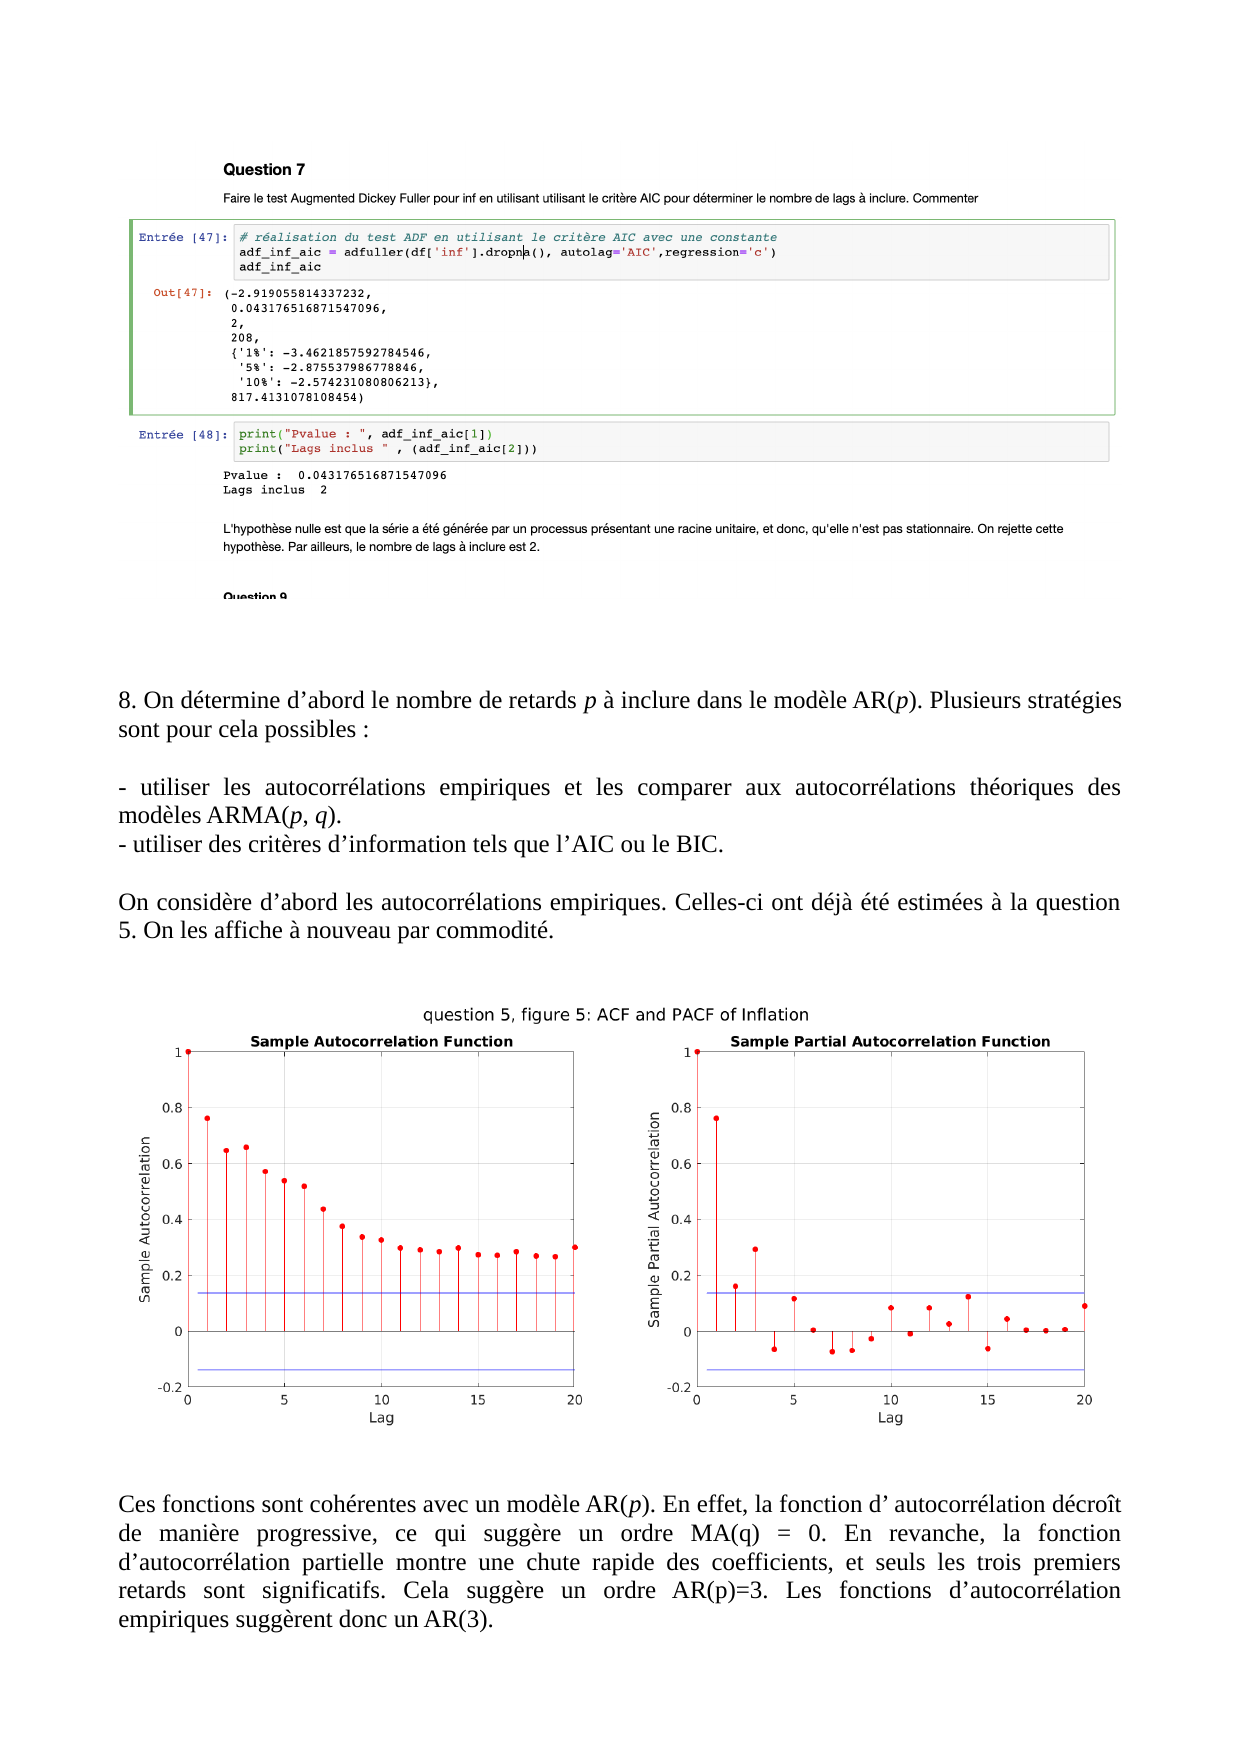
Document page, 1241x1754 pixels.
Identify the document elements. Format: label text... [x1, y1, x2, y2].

text 8. On détermine d’abord le nombre de retards p à inclure dans le modèle AR(p). Plusieurs stratégies sont pour cela possibles : [118, 685, 1122, 743]
text - utiliser les autocorrélations empiriques et les comparer aux autocorrélations théoriques des modèles ARMA(p, q). [118, 772, 1122, 829]
text On considère d’abord les autocorrélations empiriques. Celles-ci ont déjà été estimées à la question 5. On les affiche à nouveau par commodité. [118, 887, 1122, 944]
picture [37, 998, 1194, 1432]
text - utiliser des critères d’information tels que l’AIC ou le BIC. [118, 829, 1122, 858]
text Ces fonctions sont cohérentes avec un modèle AR(p). En effet, la fonction d’ autocorrélation décroît de manière progressive, ce qui suggère un ordre MA(q) = 0. En revanche, la fonction d’autocorrélation partielle montre une chute rapide des coefficients, et seuls les trois premiers retards sont significatifs. Cela suggère un ordre AR(p)=3. Les fonctions d’autocorrélation empiriques suggèrent donc un AR(3). [118, 1489, 1122, 1633]
picture [118, 141, 1123, 599]
